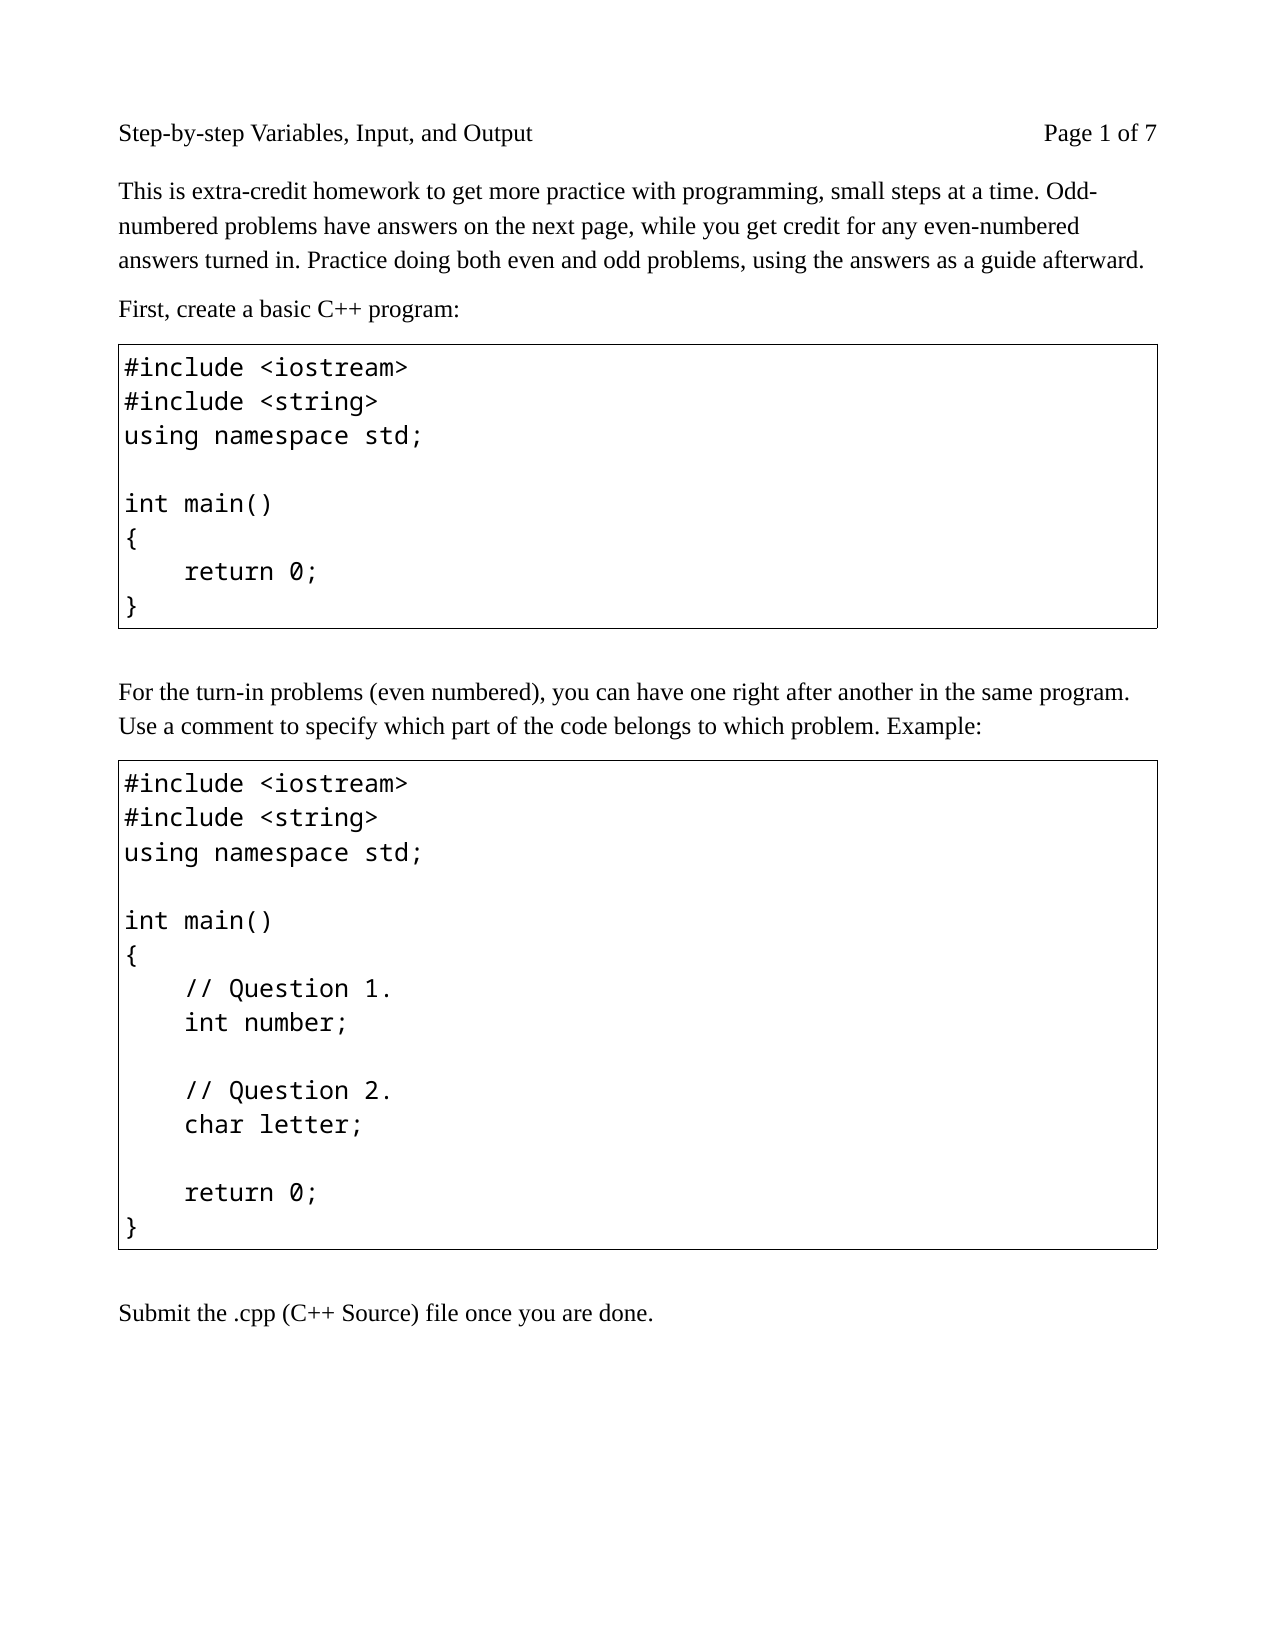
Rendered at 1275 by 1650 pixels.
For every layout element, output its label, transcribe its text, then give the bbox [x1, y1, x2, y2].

table_header #include <iostream> #include <string> using namespace std; int main() { // Question 1. int number; // Question 2. char letter; return 0; } [119, 761, 1157, 1249]
text Submit the .cpp (C++ Source) file once you are done. [118, 1298, 1157, 1327]
text For the turn-in problems (even numbered), you can have one right after another in the same program. Use a comment to specify which part of the code belongs to which problem. Example: [118, 677, 1157, 740]
text First, create a basic C++ program: [118, 294, 1157, 323]
text This is extra-credit homework to get more practice with programming, small steps at a time. Odd-numbered problems have answers on the next page, while you get credit for any even-numbered answers turned in. Practice doing both even and odd problems, using the answers as a guide afterward. [118, 176, 1157, 274]
table_header #include <iostream> #include <string> using namespace std; int main() { return 0; } [119, 345, 1157, 627]
